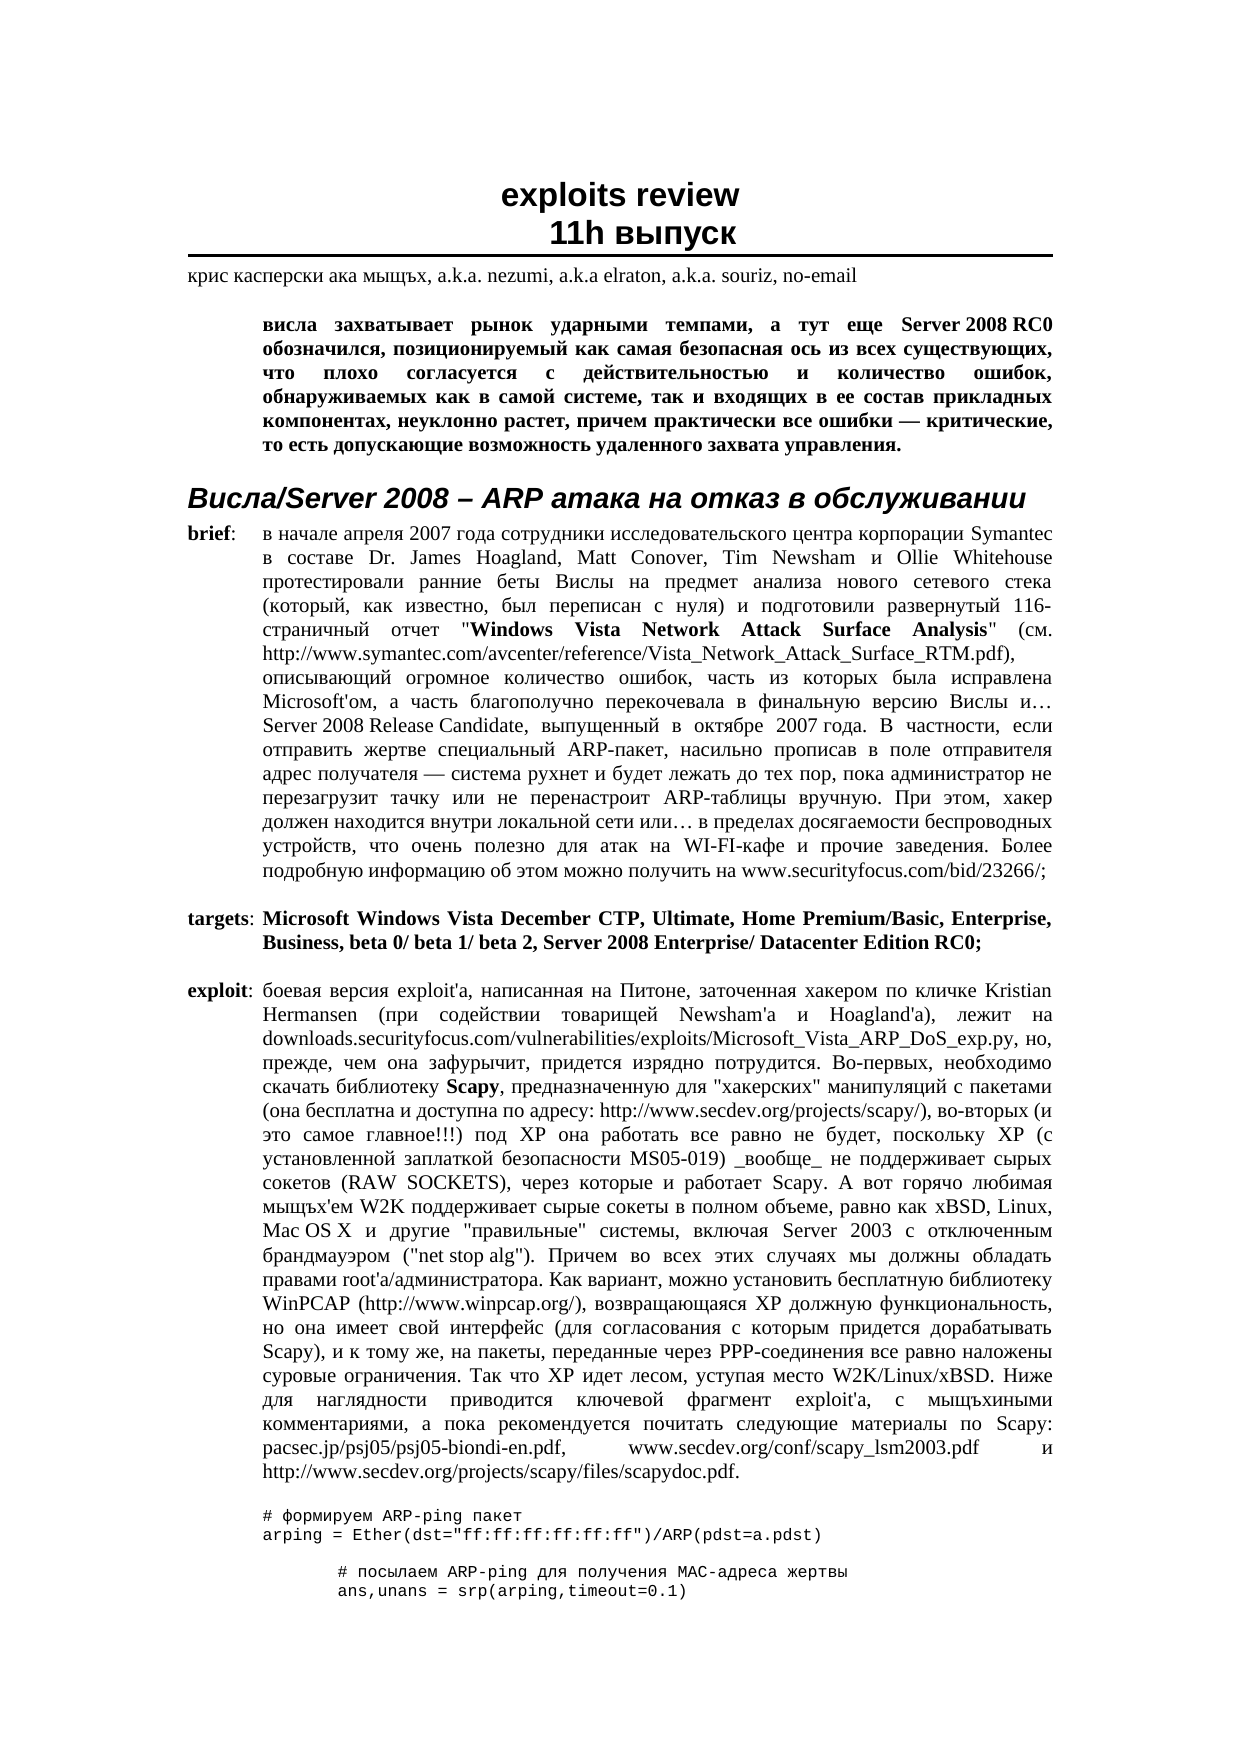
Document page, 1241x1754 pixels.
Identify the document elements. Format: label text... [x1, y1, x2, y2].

text brief: в начале апреля 2007 года сотрудники исследовательского центра корпорации Symantec в составе Dr. James Hoagland, Matt Conover, Tim Newsham и Ollie Whitehouse протестировали ранние беты Вислы на предмет анализа нового сетевого стека (который, как известно, был переписан с нуля) и подготовили развернутый 116-страничный отчет "Windows Vista Network Attack Surface Analysis" (см. http://www.symantec.com/avcenter/reference/Vista_Network_Attack_Surface_RTM.pdf), описывающий огромное количество ошибок, часть из которых была исправлена Microsoft'ом, а часть благополучно перекочевала в финальную версию Вислы и… Server 2008 Release Candidate, выпущенный в октябре 2007 года. В частности, если отправить жертве специальный ARP-пакет, насильно прописав в поле отправителя адрес получателя — система рухнет и будет лежать до тех пор, пока администратор не перезагрузит тачку или не перенастроит ARP-таблицы вручную. При этом, хакер должен находится внутри локальной сети или… в пределах досягаемости беспроводных устройств, что очень полезно для атак на WI-FI-кафе и прочие заведения. Более подробную информацию об этом можно получить на www.securityfocus.com/bid/23266/; [187, 521, 1053, 882]
text arping = Ether(dst="ff:ff:ff:ff:ff:ff")/ARP(pdst=a.pdst) [262, 1526, 1053, 1545]
text # посылаем ARP-ping для получения MAC-адреса жертвы [262, 1564, 1053, 1583]
subtitle Висла/Server 2008 – ARP атака на отказ в обслуживании [187, 481, 1053, 514]
text висла захватывает рынок ударными темпами, а тут еще Server 2008 RC0 обозначился, позиционируемый как самая безопасная ось из всех существующих, что плохо согласуется с действительностью и количество ошибок, обнаруживаемых как в самой системе, так и входящих в ее состав прикладных компонентах, неуклонно растет, причем практически все ошибки — критические, то есть допускающие возможность удаленного захвата управления. [262, 311, 1053, 456]
text ans,unans = srp(arping,timeout=0.1) [262, 1583, 1053, 1601]
text exploit: боевая версия exploit'а, написанная на Питоне, заточенная хакером по кличке Kristian Hermansen (при содействии товарищей Newsham'а и Hoagland'а), лежит на downloads.securityfocus.com/vulnerabilities/exploits/Microsoft_Vista_ARP_DoS_exp.py, но, прежде, чем она зафурычит, придется изрядно потрудится. Во-первых, необходимо скачать библиотеку Scapy, предназначенную для "хакерских" манипуляций с пакетами (она бесплатна и доступна по адресу: http://www.secdev.org/projects/scapy/), во-вторых (и это самое главное!!!) под XP она работать все равно не будет, поскольку XP (с установленной заплаткой безопасности MS05-019) _вообще_ не поддерживает сырых сокетов (RAW SOCKETS), через которые и работает Scapy. А вот горячо любимая мыщъх'ем W2K поддерживает сырые сокеты в полном объеме, равно как xBSD, Linux, Mac OS X и другие "правильные" системы, включая Server 2003 с отключенным брандмауэром ("net stop alg"). Причем во всех этих случаях мы должны обладать правами root'а/администратора. Как вариант, можно установить бесплатную библиотеку WinPCAP (http://www.winpcap.org/), возвращающаяся XP должную функциональность, но она имеет свой интерфейс (для согласования с которым придется дорабатывать Scapy), и к тому же, на пакеты, переданные через PPP-соединения все равно наложены суровые ограничения. Так что XP идет лесом, уступая место W2K/Linux/xBSD. Ниже для наглядности приводится ключевой фрагмент exploit'а, с мыщъхиными комментариями, а пока рекомендуется почитать следующие материалы по Scapy: pacsec.jp/psj05/psj05-biondi-en.pdf, www.secdev.org/conf/scapy_lsm2003.pdf и http://www.secdev.org/projects/scapy/files/scapydoc.pdf. [187, 978, 1053, 1483]
subtitle exploits review 11h выпуск [187, 175, 1053, 257]
text targets: Microsoft Windows Vista December CTP, Ultimate, Home Premium/Basic, Enterprise, Business, beta 0/ beta 1/ beta 2, Server 2008 Enterprise/ Datacenter Edition RC0; [187, 906, 1053, 954]
text крис касперски ака мыщъх, a.k.a. nezumi, a.k.a elraton, a.k.a. souriz, no-email [187, 263, 1053, 287]
text # формируем ARP-ping пакет [262, 1507, 1053, 1526]
